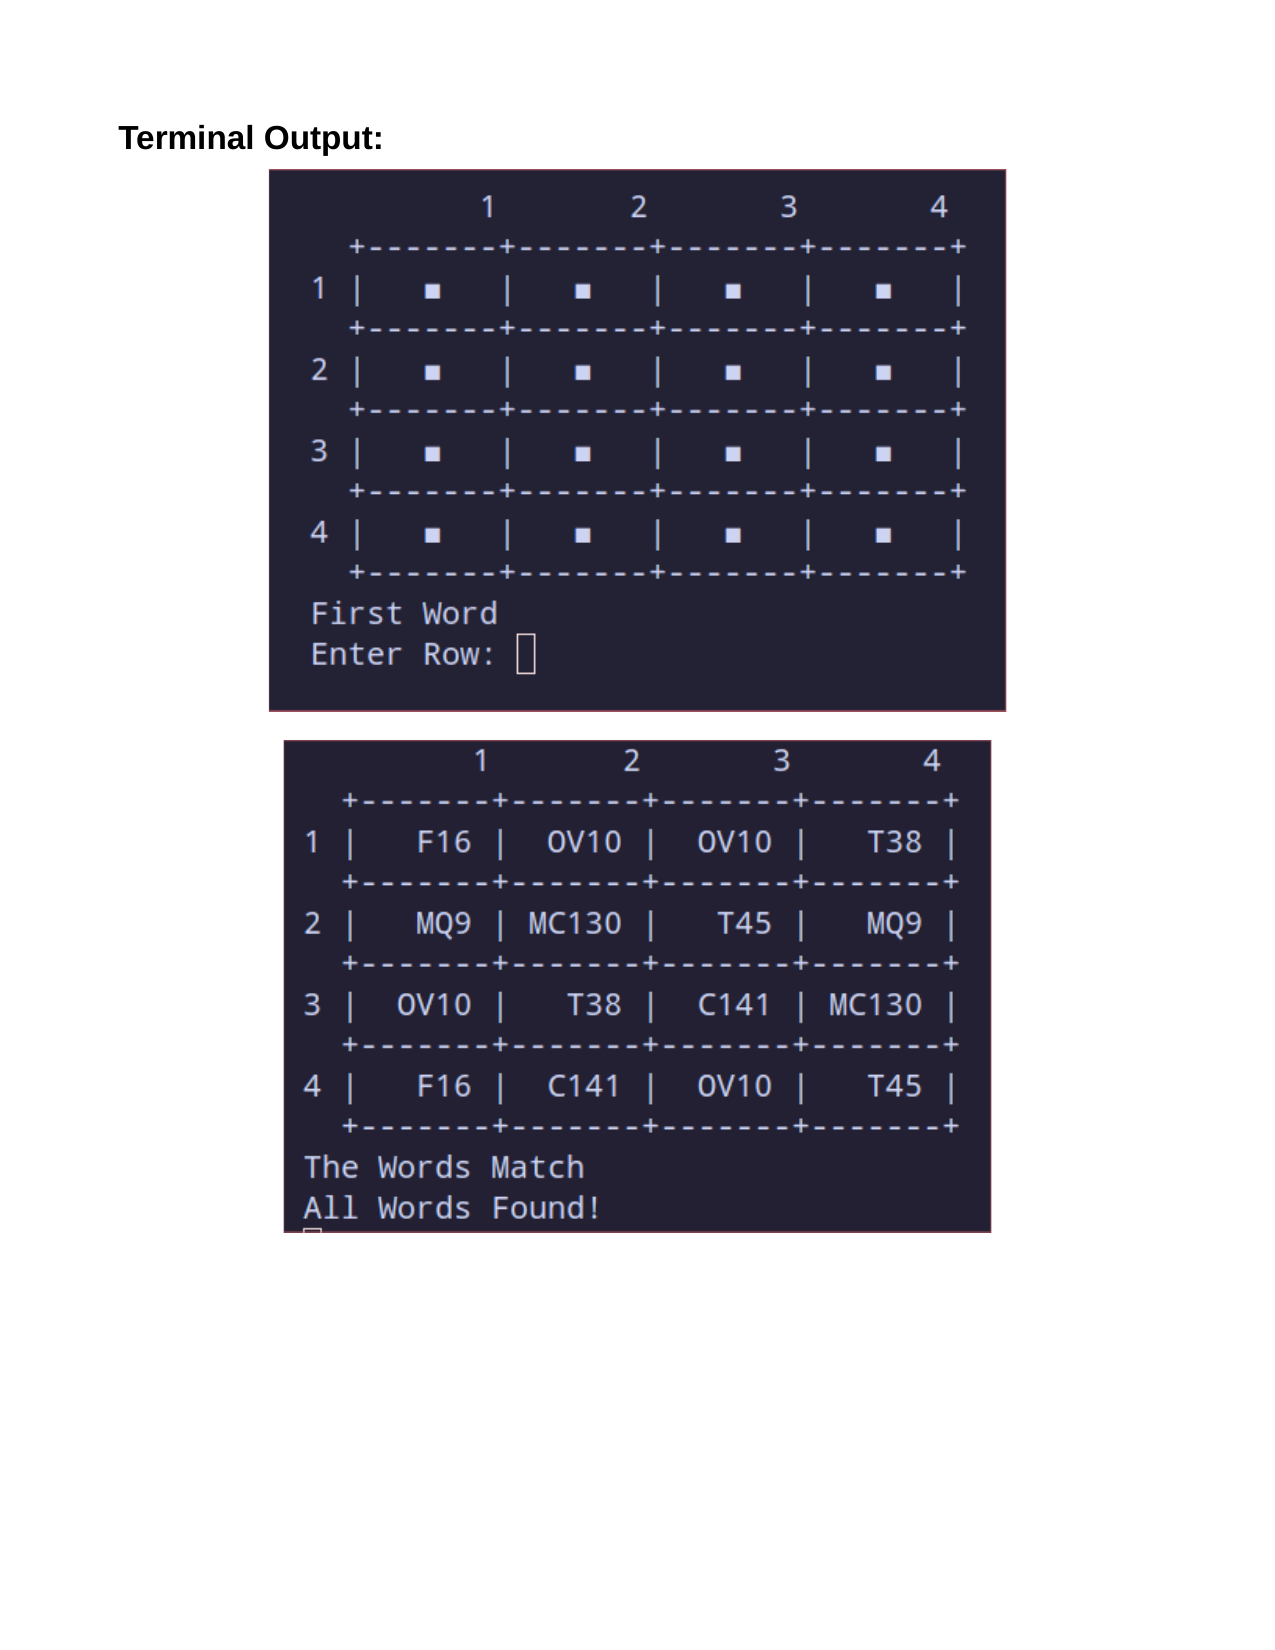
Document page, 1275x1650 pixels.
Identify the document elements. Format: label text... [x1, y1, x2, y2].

picture [268, 169, 1007, 712]
subtitle Terminal Output: [118, 118, 1157, 157]
picture [283, 740, 992, 1233]
